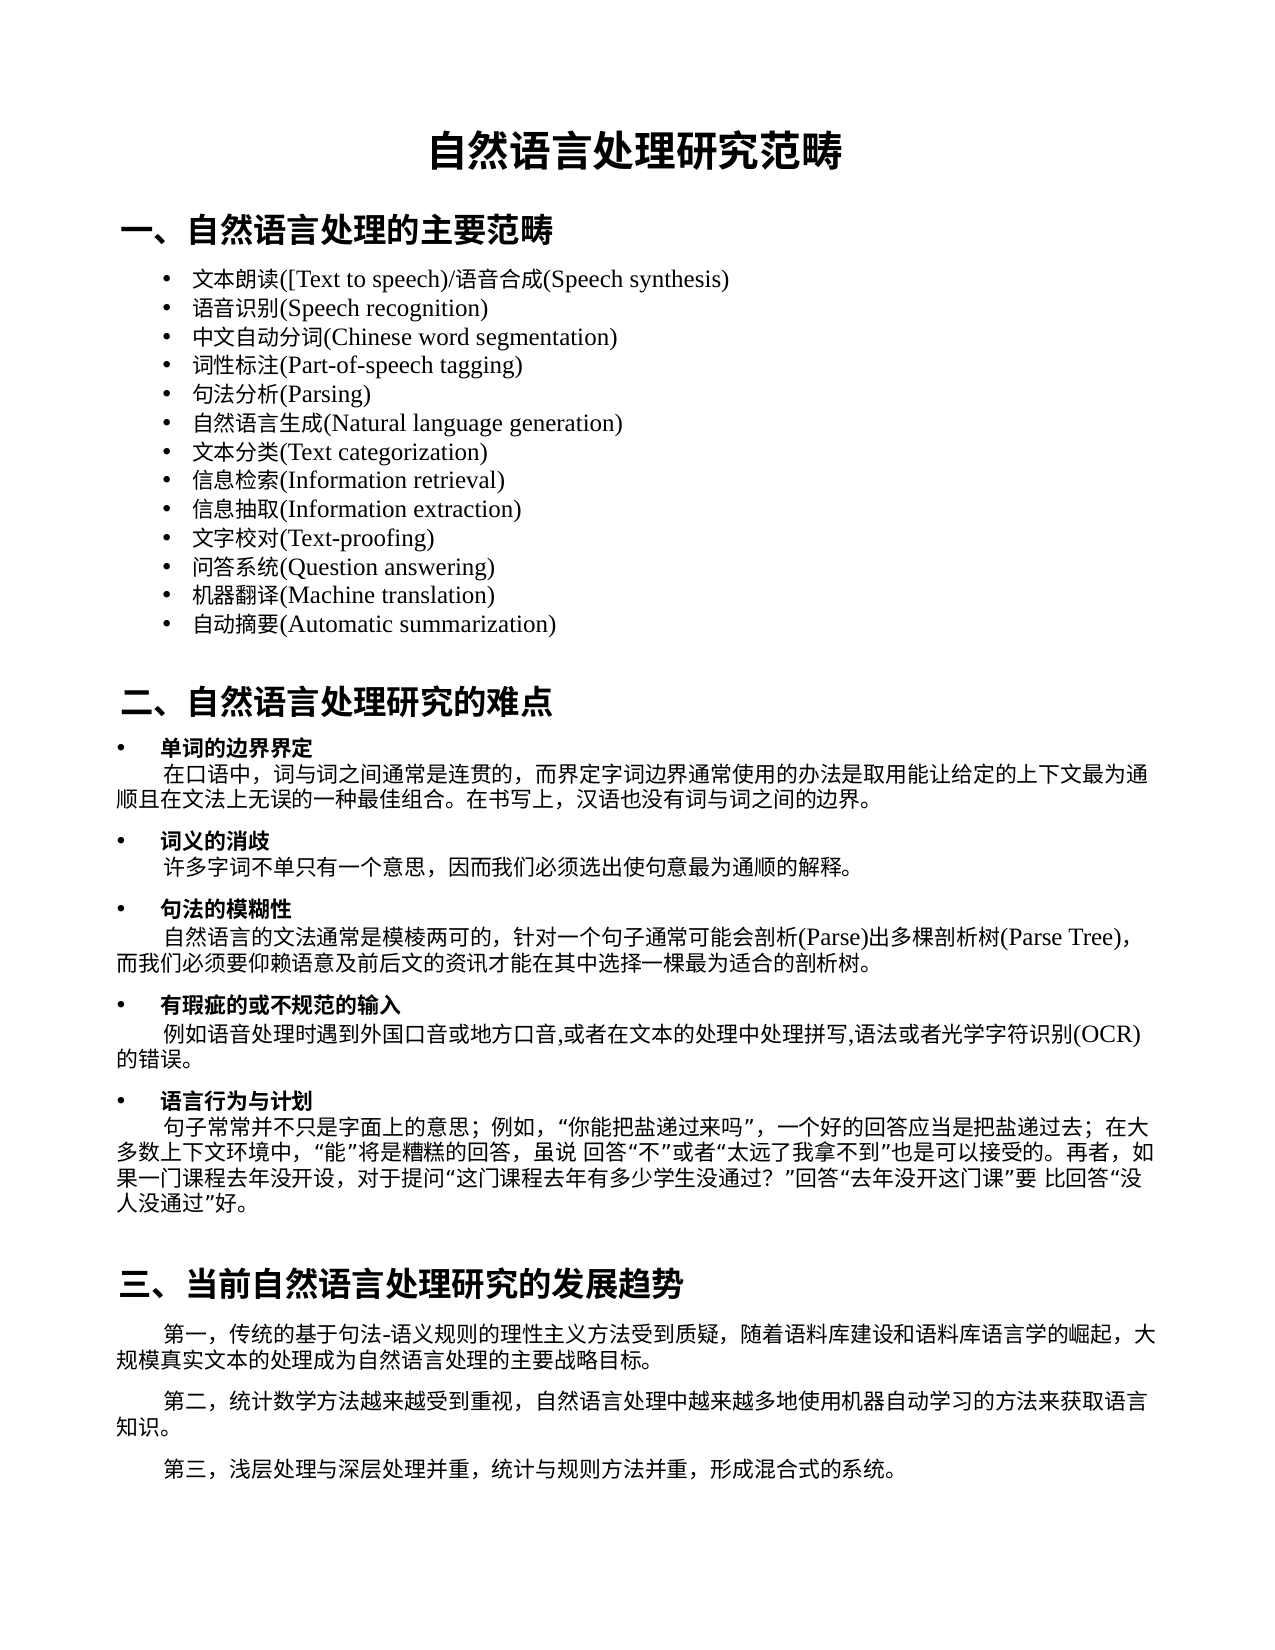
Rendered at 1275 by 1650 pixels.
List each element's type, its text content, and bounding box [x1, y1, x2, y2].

subtitle 语言行为与计划 [117, 1089, 1157, 1115]
subtitle 单词的边界界定 [117, 736, 1157, 762]
list 第二，统计数学方法越来越受到重视，自然语言处理中越来越多地使用机器自动学习的方法来获取语言知识。 [117, 1389, 1157, 1441]
subtitle 有瑕疵的或不规范的输入 [117, 993, 1157, 1019]
list 文字校对(Text-proofing) [162, 523, 1157, 552]
list 语音识别(Speech recognition) [162, 293, 1157, 322]
list 信息抽取(Information extraction) [162, 494, 1157, 523]
list 例如语音处理时遇到外国口音或地方口音,或者在文本的处理中处理拼写,语法或者光学字符识别(OCR)的错误。 [117, 1019, 1157, 1073]
list 问答系统(Question answering) [162, 552, 1157, 580]
list 第三，浅层处理与深层处理并重，统计与规则方法并重，形成混合式的系统。 [117, 1457, 1157, 1482]
list 自然语言的文法通常是模棱两可的，针对一个句子通常可能会剖析(Parse)出多棵剖析树(Parse Tree)，而我们必须要仰赖语意及前后文的资讯才能在其中选择一棵最为适合的剖析树。 [117, 922, 1157, 977]
list 自然语言生成(Natural language generation) [162, 408, 1157, 437]
list 文本朗读([Text to speech)/语音合成(Speech synthesis) [162, 264, 1157, 293]
list 词性标注(Part-of-speech tagging) [162, 350, 1157, 379]
list 第一，传统的基于句法-语义规则的理性主义方法受到质疑，随着语料库建设和语料库语言学的崛起，大规模真实文本的处理成为自然语言处理的主要战略目标。 [117, 1319, 1157, 1373]
subtitle 二、自然语言处理研究的难点 [120, 675, 1157, 724]
list 信息检索(Information retrieval) [162, 465, 1157, 494]
subtitle 三、当前自然语言处理研究的发展趋势 [118, 1258, 1157, 1306]
list 自动摘要(Automatic summarization) [162, 609, 1157, 638]
list 句子常常并不只是字面上的意思；例如，“你能把盐递过来吗”，一个好的回答应当是把盐递过去；在大多数上下文环境中，“能”将是糟糕的回答，虽说 回答“不”或者“太远了我拿不到”也是可以接受的。再者，如果一门课程去年没开设，对于提问“这门课程去年有多少学生没通过？”回答“去年没开这门课”要 比回答“没人没通过”好。 [117, 1115, 1157, 1217]
list 句法分析(Parsing) [162, 379, 1157, 408]
subtitle 句法的模糊性 [117, 897, 1157, 922]
list 中文自动分词(Chinese word segmentation) [162, 322, 1157, 350]
list 许多字词不单只有一个意思，因而我们必须选出使句意最为通顺的解释。 [117, 855, 1157, 880]
list 文本分类(Text categorization) [162, 437, 1157, 465]
list 机器翻译(Machine translation) [162, 580, 1157, 609]
subtitle 词义的消歧 [117, 829, 1157, 855]
text 自然语言处理研究范畴 [118, 118, 1157, 178]
subtitle 一、自然语言处理的主要范畴 [120, 203, 1157, 252]
list 在口语中，词与词之间通常是连贯的，而界定字词边界通常使用的办法是取用能让给定的上下文最为通顺且在文法上无误的一种最佳组合。在书写上，汉语也没有词与词之间的边界。 [117, 762, 1157, 813]
